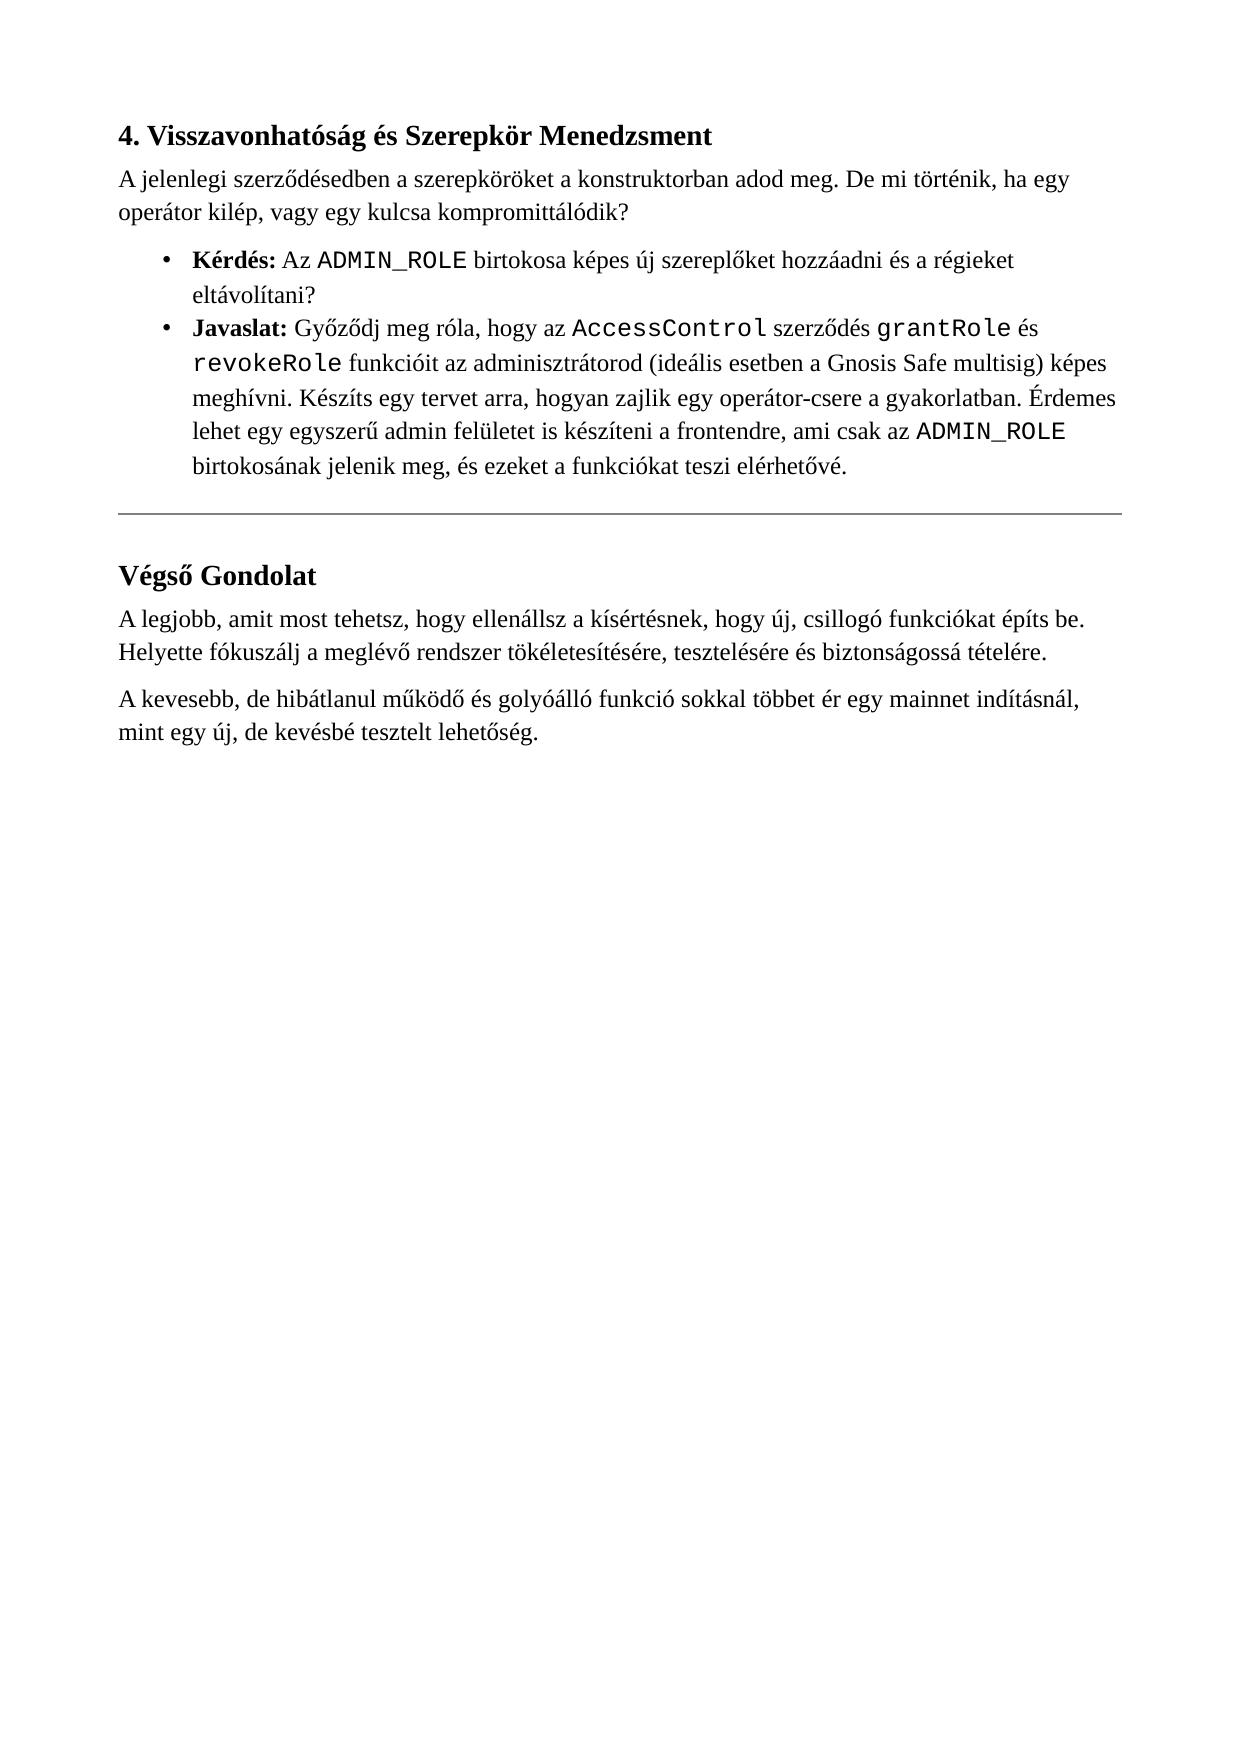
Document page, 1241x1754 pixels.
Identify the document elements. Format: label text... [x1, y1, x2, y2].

subtitle Végső Gondolat [118, 558, 1122, 591]
text A jelenlegi szerződésedben a szerepköröket a konstruktorban adod meg. De mi történik, ha egy operátor kilép, vagy egy kulcsa kompromittálódik? [118, 164, 1122, 226]
subtitle 4. Visszavonhatóság és Szerepkör Menedzsment [118, 118, 1122, 152]
list Javaslat: Győződj meg róla, hogy az AccessControl szerződés grantRole és revokeRole funkcióit az adminisztrátorod (ideális esetben a Gnosis Safe multisig) képes meghívni. Készíts egy tervet arra, hogyan zajlik egy operátor-csere a gyakorlatban. Érdemes lehet egy egyszerű admin felületet is készíteni a frontendre, ami csak az ADMIN_ROLE birtokosának jelenik meg, és ezeket a funkciókat teszi elérhetővé. [162, 313, 1122, 480]
text A legjobb, amit most tehetsz, hogy ellenállsz a kísértésnek, hogy új, csillogó funkciókat építs be. Helyette fókuszálj a meglévő rendszer tökéletesítésére, tesztelésére és biztonságossá tételére. [118, 604, 1122, 666]
list Kérdés: Az ADMIN_ROLE birtokosa képes új szereplőket hozzáadni és a régieket eltávolítani? [162, 245, 1122, 309]
text A kevesebb, de hibátlanul működő és golyóálló funkció sokkal többet ér egy mainnet indításnál, mint egy új, de kevésbé tesztelt lehetőség. [118, 684, 1122, 746]
